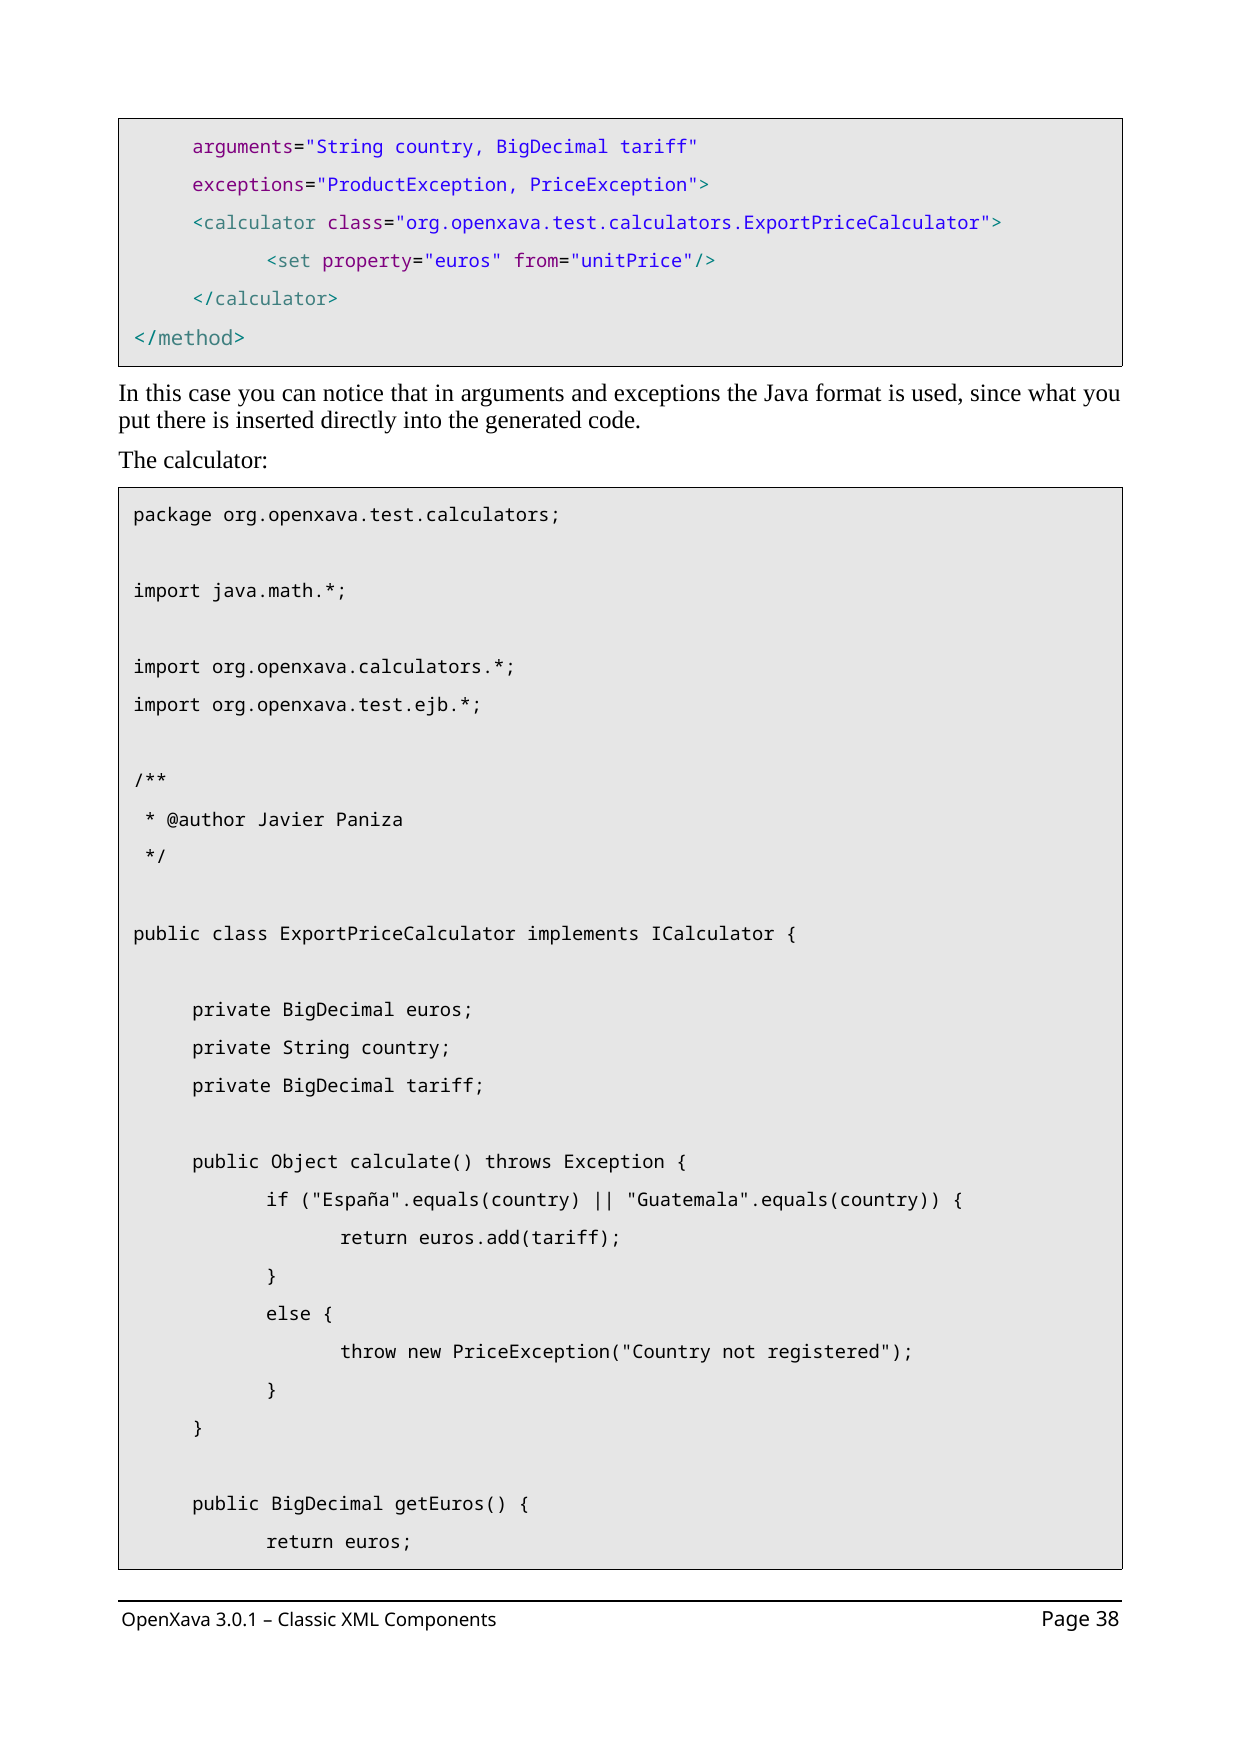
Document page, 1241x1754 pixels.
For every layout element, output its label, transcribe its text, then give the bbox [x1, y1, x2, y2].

text * @author Javier Paniza [119, 791, 1122, 829]
text import org.openxava.calculators.*; [119, 639, 1122, 677]
text return euros; [119, 1513, 1122, 1569]
text } [119, 1399, 1122, 1437]
text <set property="euros" from="unitPrice"/> [119, 232, 1122, 270]
text private String country; [119, 1019, 1122, 1057]
text if ("España".equals(country) || "Guatemala".equals(country)) { [119, 1171, 1122, 1209]
text exceptions="ProductException, PriceException"> [119, 156, 1122, 194]
text </calculator> [119, 270, 1122, 308]
text import org.openxava.test.ejb.*; [119, 677, 1122, 715]
text public BigDecimal getEuros() { [119, 1475, 1122, 1513]
text In this case you can notice that in arguments and exceptions the Java format is used, since what you put there is inserted directly into the generated code. [118, 379, 1122, 434]
text private BigDecimal euros; [119, 981, 1122, 1019]
text The calculator: [118, 447, 1122, 474]
text import java.math.*; [119, 563, 1122, 601]
text package org.openxava.test.calculators; [119, 488, 1122, 525]
text /** [119, 753, 1122, 791]
text } [119, 1361, 1122, 1399]
text </method> [119, 308, 1122, 366]
text throw new PriceException("Country not registered"); [119, 1323, 1122, 1361]
text */ [119, 829, 1122, 867]
text else { [119, 1285, 1122, 1323]
text return euros.add(tariff); [119, 1209, 1122, 1247]
text <calculator class="org.openxava.test.calculators.ExportPriceCalculator"> [119, 194, 1122, 232]
text public Object calculate() throws Exception { [119, 1133, 1122, 1171]
text private BigDecimal tariff; [119, 1057, 1122, 1095]
text public class ExportPriceCalculator implements ICalculator { [119, 905, 1122, 943]
text arguments="String country, BigDecimal tariff" [119, 119, 1122, 156]
text } [119, 1247, 1122, 1285]
